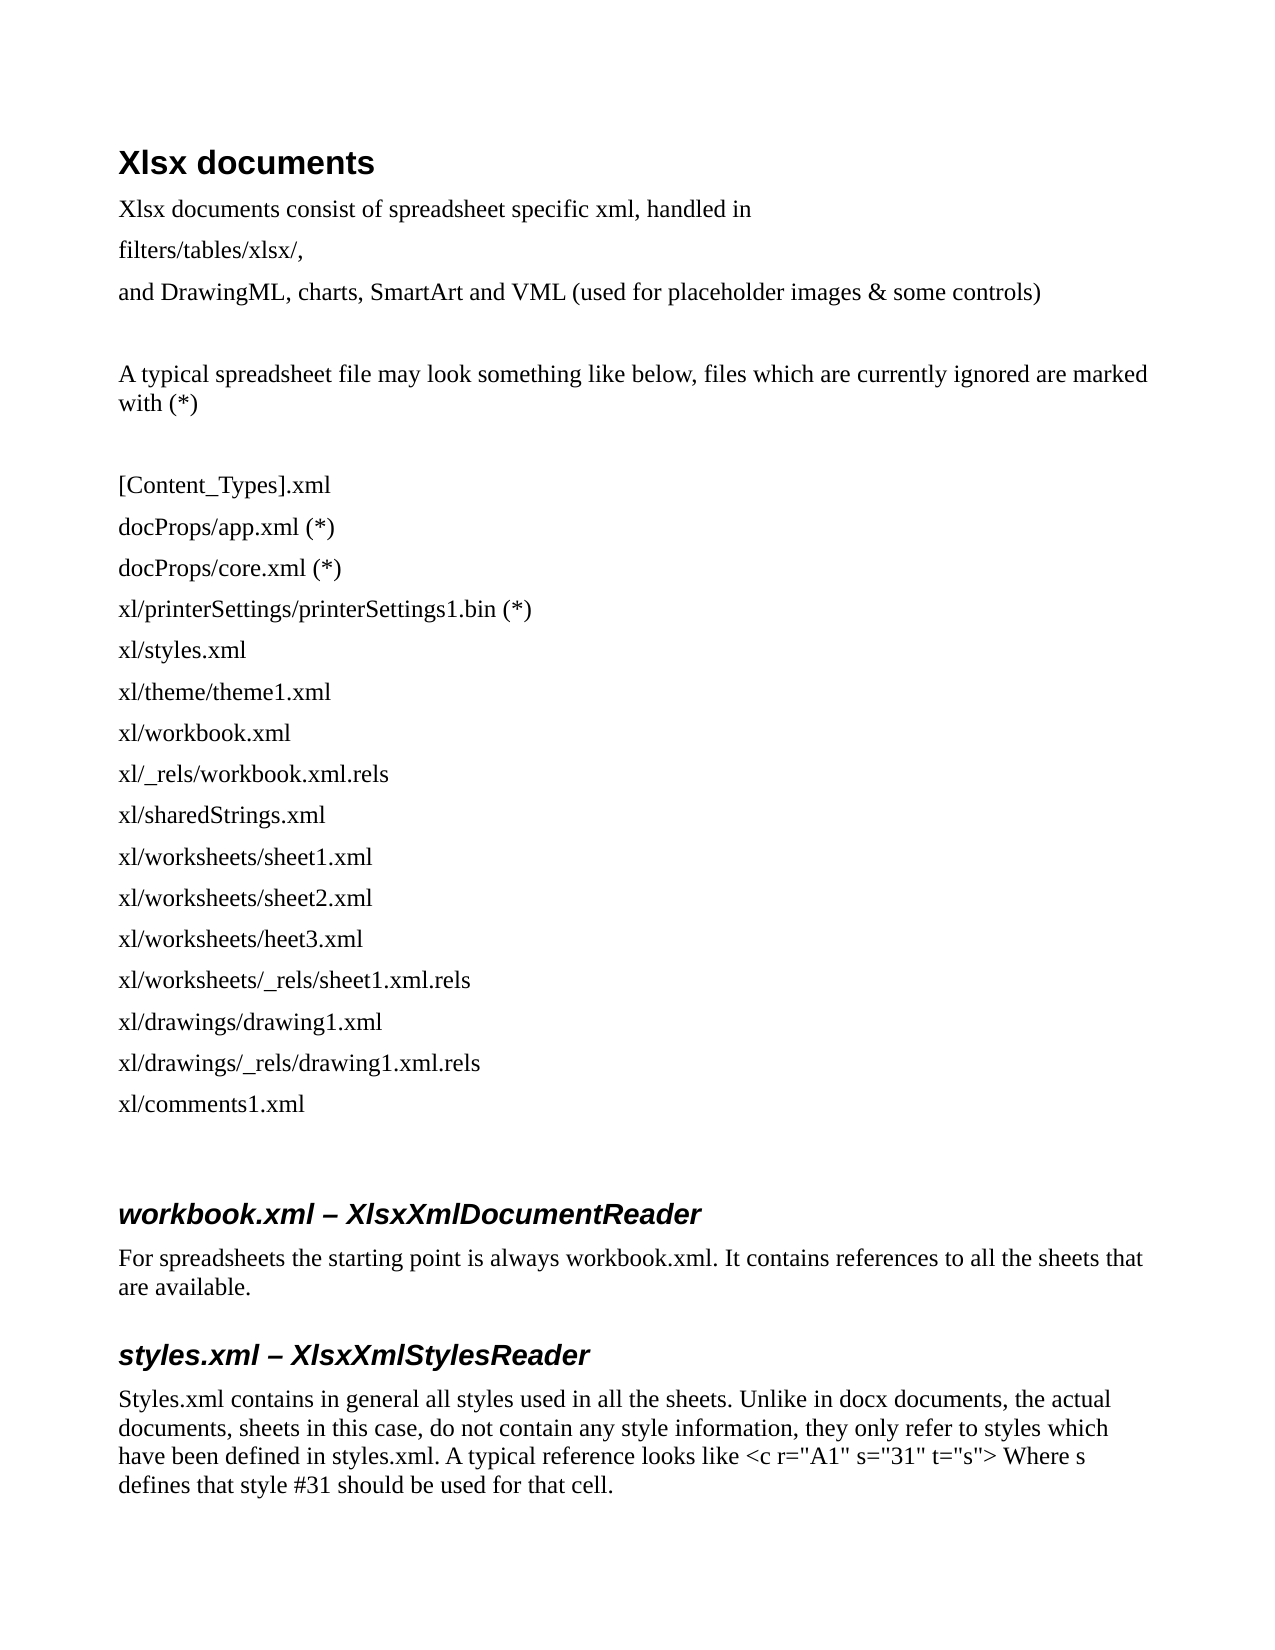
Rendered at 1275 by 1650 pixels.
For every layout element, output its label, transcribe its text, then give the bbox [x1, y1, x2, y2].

text xl/worksheets/heet3.xml [118, 924, 1157, 953]
text filters/tables/xlsx/, [118, 236, 1157, 264]
text xl/sharedStrings.xml [118, 801, 1157, 829]
text xl/worksheets/sheet2.xml [118, 883, 1157, 912]
text Xlsx documents consist of spreadsheet specific xml, handled in [118, 194, 1157, 223]
subtitle workbook.xml – XlsxXmlDocumentReader [118, 1197, 1157, 1230]
text and DrawingML, charts, SmartArt and VML (used for placeholder images & some controls) [118, 277, 1157, 306]
text docProps/app.xml (*) [118, 512, 1157, 541]
text [Content_Types].xml [118, 471, 1157, 499]
text For spreadsheets the starting point is always workbook.xml. It contains references to all the sheets that are available. [118, 1243, 1157, 1300]
text xl/worksheets/_rels/sheet1.xml.rels [118, 966, 1157, 994]
text xl/comments1.xml [118, 1089, 1157, 1118]
text xl/styles.xml [118, 636, 1157, 664]
text xl/drawings/drawing1.xml [118, 1007, 1157, 1036]
text docProps/core.xml (*) [118, 553, 1157, 582]
text Styles.xml contains in general all styles used in all the sheets. Unlike in docx documents, the actual documents, sheets in this case, do not contain any style information, they only refer to styles which have been defined in styles.xml. A typical reference looks like <c r="A1" s="31" t="s"> Where s defines that style #31 should be used for that cell. [118, 1384, 1157, 1499]
text xl/worksheets/sheet1.xml [118, 842, 1157, 871]
subtitle styles.xml – XlsxXmlStylesReader [118, 1338, 1157, 1371]
text A typical spreadsheet file may look something like below, files which are currently ignored are marked with (*) [118, 359, 1157, 417]
text xl/theme/theme1.xml [118, 677, 1157, 706]
text xl/workbook.xml [118, 718, 1157, 747]
text xl/drawings/_rels/drawing1.xml.rels [118, 1048, 1157, 1077]
subtitle Xlsx documents [118, 143, 1157, 182]
text xl/_rels/workbook.xml.rels [118, 759, 1157, 788]
text xl/printerSettings/printerSettings1.bin (*) [118, 594, 1157, 623]
